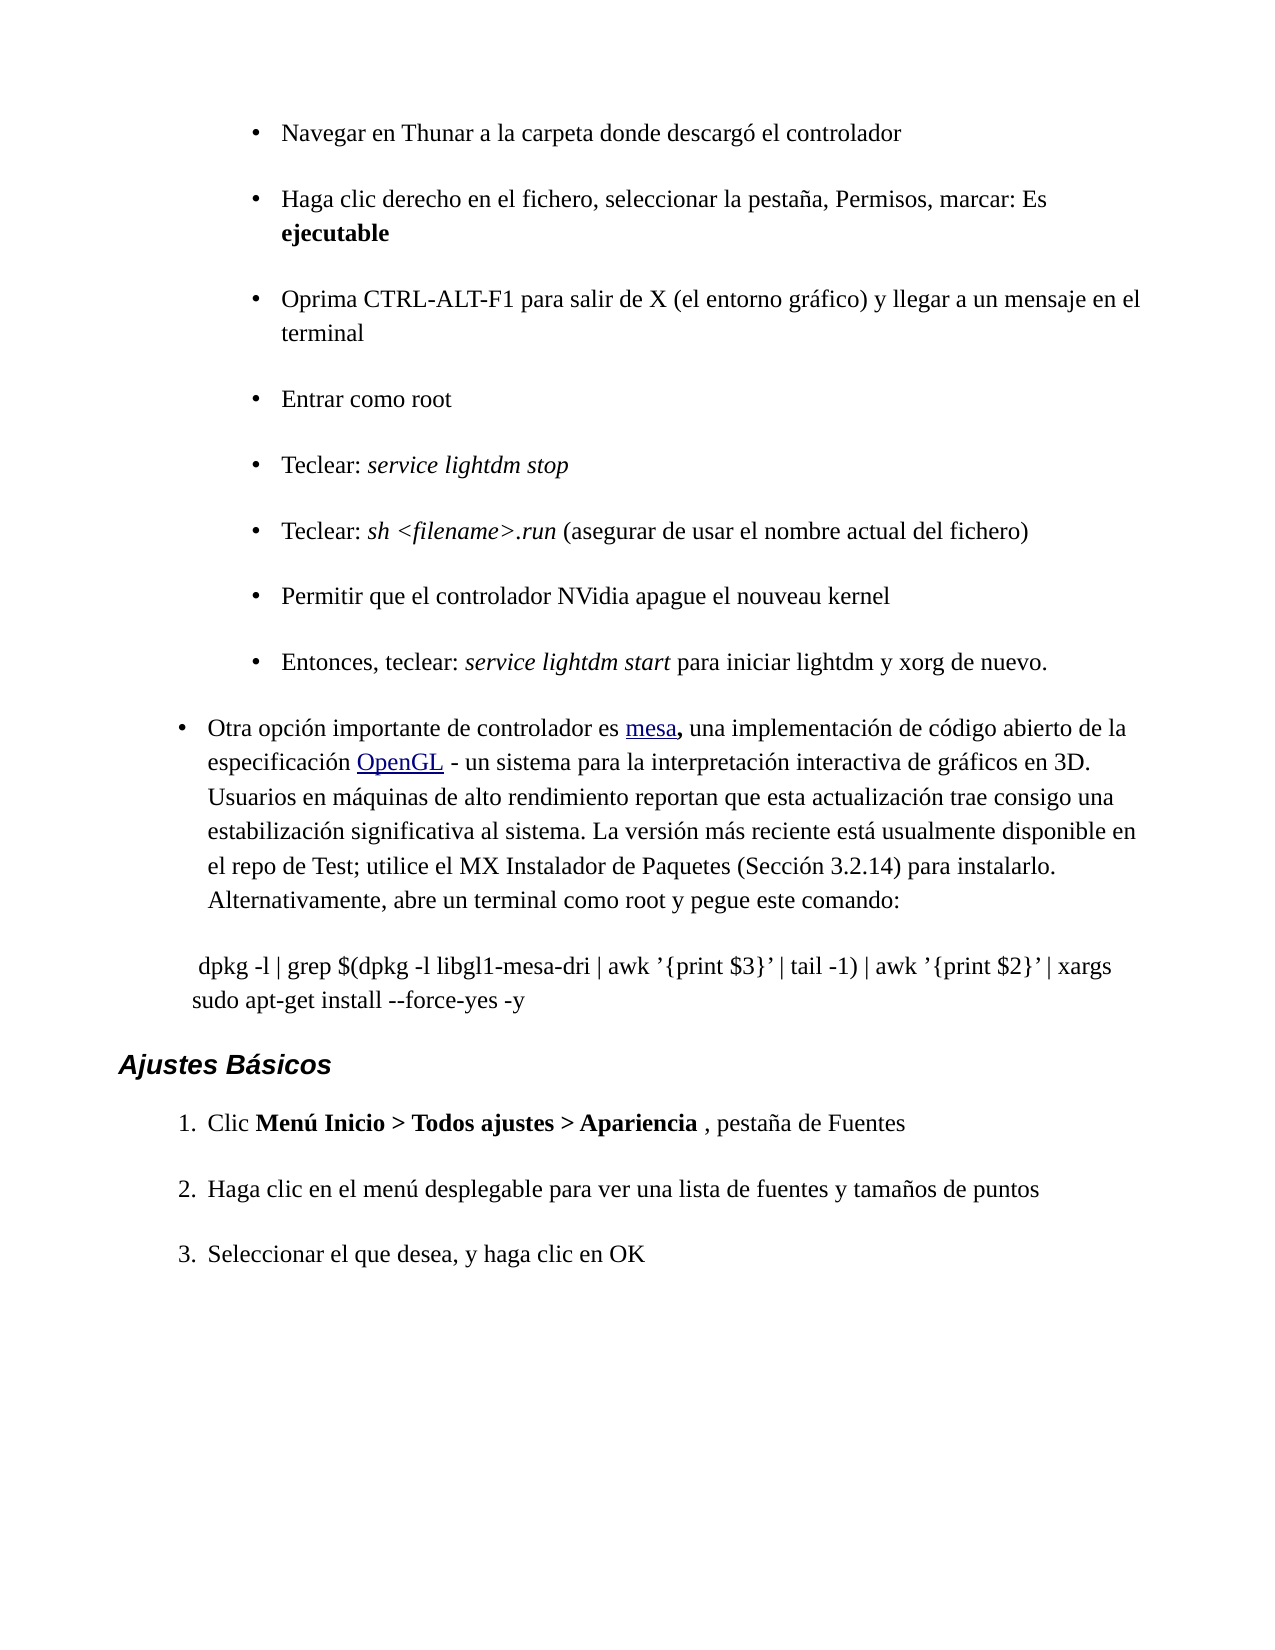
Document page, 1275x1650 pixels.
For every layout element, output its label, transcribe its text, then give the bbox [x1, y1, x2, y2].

list Permitir que el controlador NVidia apague el nouveau kernel [252, 581, 1141, 610]
list Entonces, teclear: service lightdm start para iniciar lightdm y xorg de nuevo. [252, 647, 1141, 676]
list Teclear: service lightdm stop [252, 450, 1141, 479]
list Haga clic en el menú desplegable para ver una lista de fuentes y tamaños de puntos [178, 1174, 1141, 1203]
list Haga clic derecho en el fichero, seleccionar la pestaña, Permisos, marcar: Es ejecutable [252, 184, 1141, 247]
list Otra opción importante de controlador es mesa, una implementación de código abierto de la especificación OpenGL - un sistema para la interpretación interactiva de gráficos en 3D. Usuarios en máquinas de alto rendimiento reportan que esta actualización trae consigo una estabilización significativa al sistema. La versión más reciente está usualmente disponible en el repo de Test; utilice el MX Instalador de Paquetes (Sección 3.2.14) para instalarlo. Alternativamente, abre un terminal como root y pegue este comando: [178, 713, 1141, 914]
list Navegar en Thunar a la carpeta donde descargó el controlador [252, 118, 1141, 147]
subtitle Ajustes Básicos [118, 1048, 1157, 1080]
list Teclear: sh <filename>.run (asegurar de usar el nombre actual del fichero) [252, 516, 1141, 544]
list Clic Menú Inicio > Todos ajustes > Apariencia , pestaña de Fuentes [178, 1108, 1141, 1137]
list dpkg -l | grep $(dpkg -l libgl1-mesa-dri | awk ’{print $3}’ | tail -1) | awk ’{print $2}’ | xargs sudo apt-get install --force-yes -y [162, 951, 1157, 1014]
list Oprima CTRL-ALT-F1 para salir de X (el entorno gráfico) y llegar a un mensaje en el terminal [252, 284, 1141, 347]
list Seleccionar el que desea, y haga clic en OK [178, 1239, 1141, 1268]
list Entrar como root [252, 384, 1141, 413]
